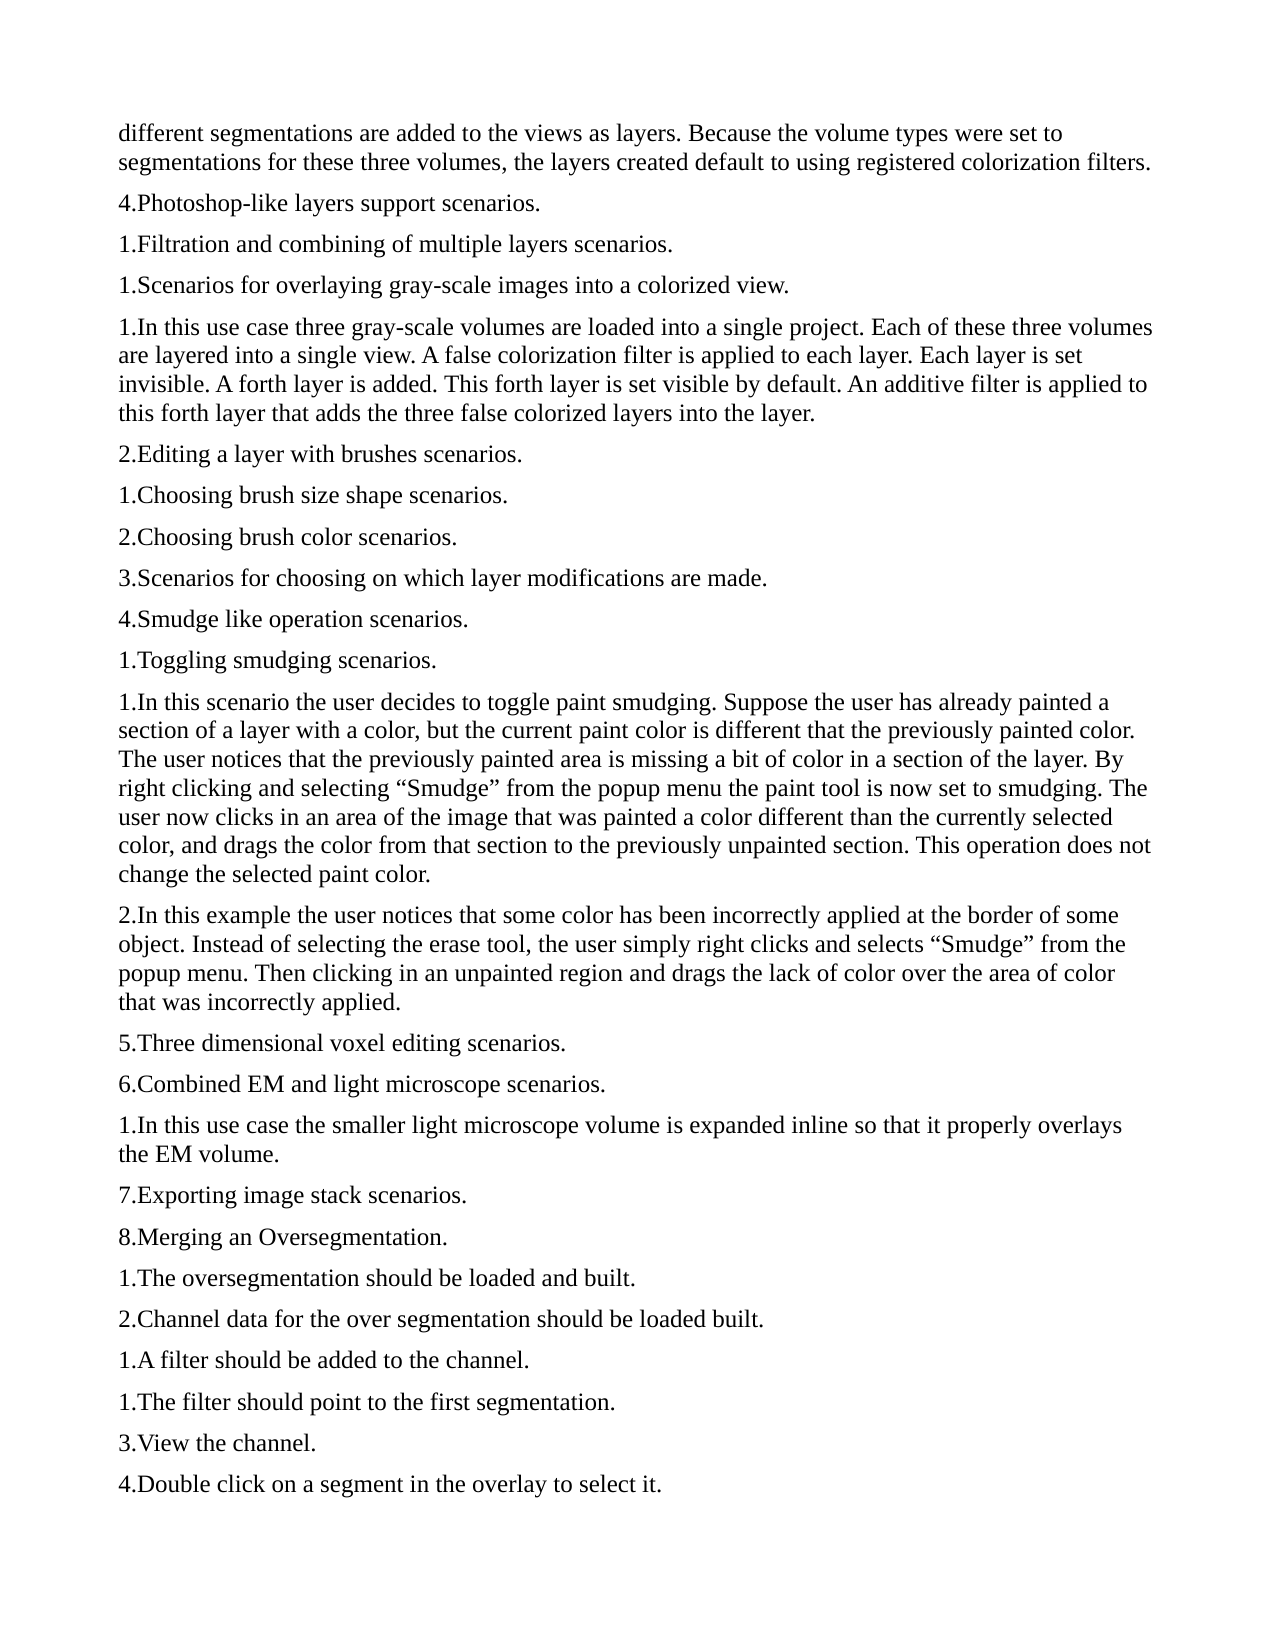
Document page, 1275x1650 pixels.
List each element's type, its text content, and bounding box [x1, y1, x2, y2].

list Choosing brush size shape scenarios. [118, 481, 1157, 509]
list Exporting image stack scenarios. [118, 1181, 1157, 1209]
list Toggling smudging scenarios. [118, 646, 1157, 674]
list Double click on a segment in the overlay to select it. [118, 1469, 1157, 1498]
list Choosing brush color scenarios. [118, 522, 1157, 551]
list Scenarios for overlaying gray-scale images into a colorized view. [118, 271, 1157, 299]
list Scenarios for choosing on which layer modifications are made. [118, 563, 1157, 592]
list Channel data for the over segmentation should be loaded built. [118, 1304, 1157, 1333]
list Merging an Oversegmentation. [118, 1222, 1157, 1251]
list The filter should point to the first segmentation. [118, 1387, 1157, 1416]
list View the channel. [118, 1428, 1157, 1457]
list Smudge like operation scenarios. [118, 604, 1157, 633]
list In this example the user notices that some color has been incorrectly applied at the border of some object. Instead of selecting the erase tool, the user simply right clicks and selects “Smudge” from the popup menu. Then clicking in an unpainted region and drags the lack of color over the area of color that was incorrectly applied. [118, 901, 1157, 1016]
list Combined EM and light microscope scenarios. [118, 1069, 1157, 1098]
list Filtration and combining of multiple layers scenarios. [118, 229, 1157, 258]
list different segmentations are added to the views as layers. Because the volume types were set to segmentations for these three volumes, the layers created default to using registered colorization filters. [118, 118, 1157, 176]
list A filter should be added to the channel. [118, 1346, 1157, 1374]
list Photoshop-like layers support scenarios. [118, 188, 1157, 217]
list In this scenario the user decides to toggle paint smudging. Suppose the user has already painted a section of a layer with a color, but the current paint color is different that the previously painted color. The user notices that the previously painted area is missing a bit of color in a section of the layer. By right clicking and selecting “Smudge” from the popup menu the paint tool is now set to smudging. The user now clicks in an area of the image that was painted a color different than the currently selected color, and drags the color from that section to the previously unpainted section. This operation does not change the selected paint color. [118, 687, 1157, 888]
list Editing a layer with brushes scenarios. [118, 439, 1157, 468]
list The oversegmentation should be loaded and built. [118, 1263, 1157, 1292]
list Three dimensional voxel editing scenarios. [118, 1028, 1157, 1057]
list In this use case the smaller light microscope volume is expanded inline so that it properly overlays the EM volume. [118, 1111, 1157, 1168]
list In this use case three gray-scale volumes are loaded into a single project. Each of these three volumes are layered into a single view. A false colorization filter is applied to each layer. Each layer is set invisible. A forth layer is added. This forth layer is set visible by default. An additive filter is applied to this forth layer that adds the three false colorized layers into the layer. [118, 312, 1157, 427]
